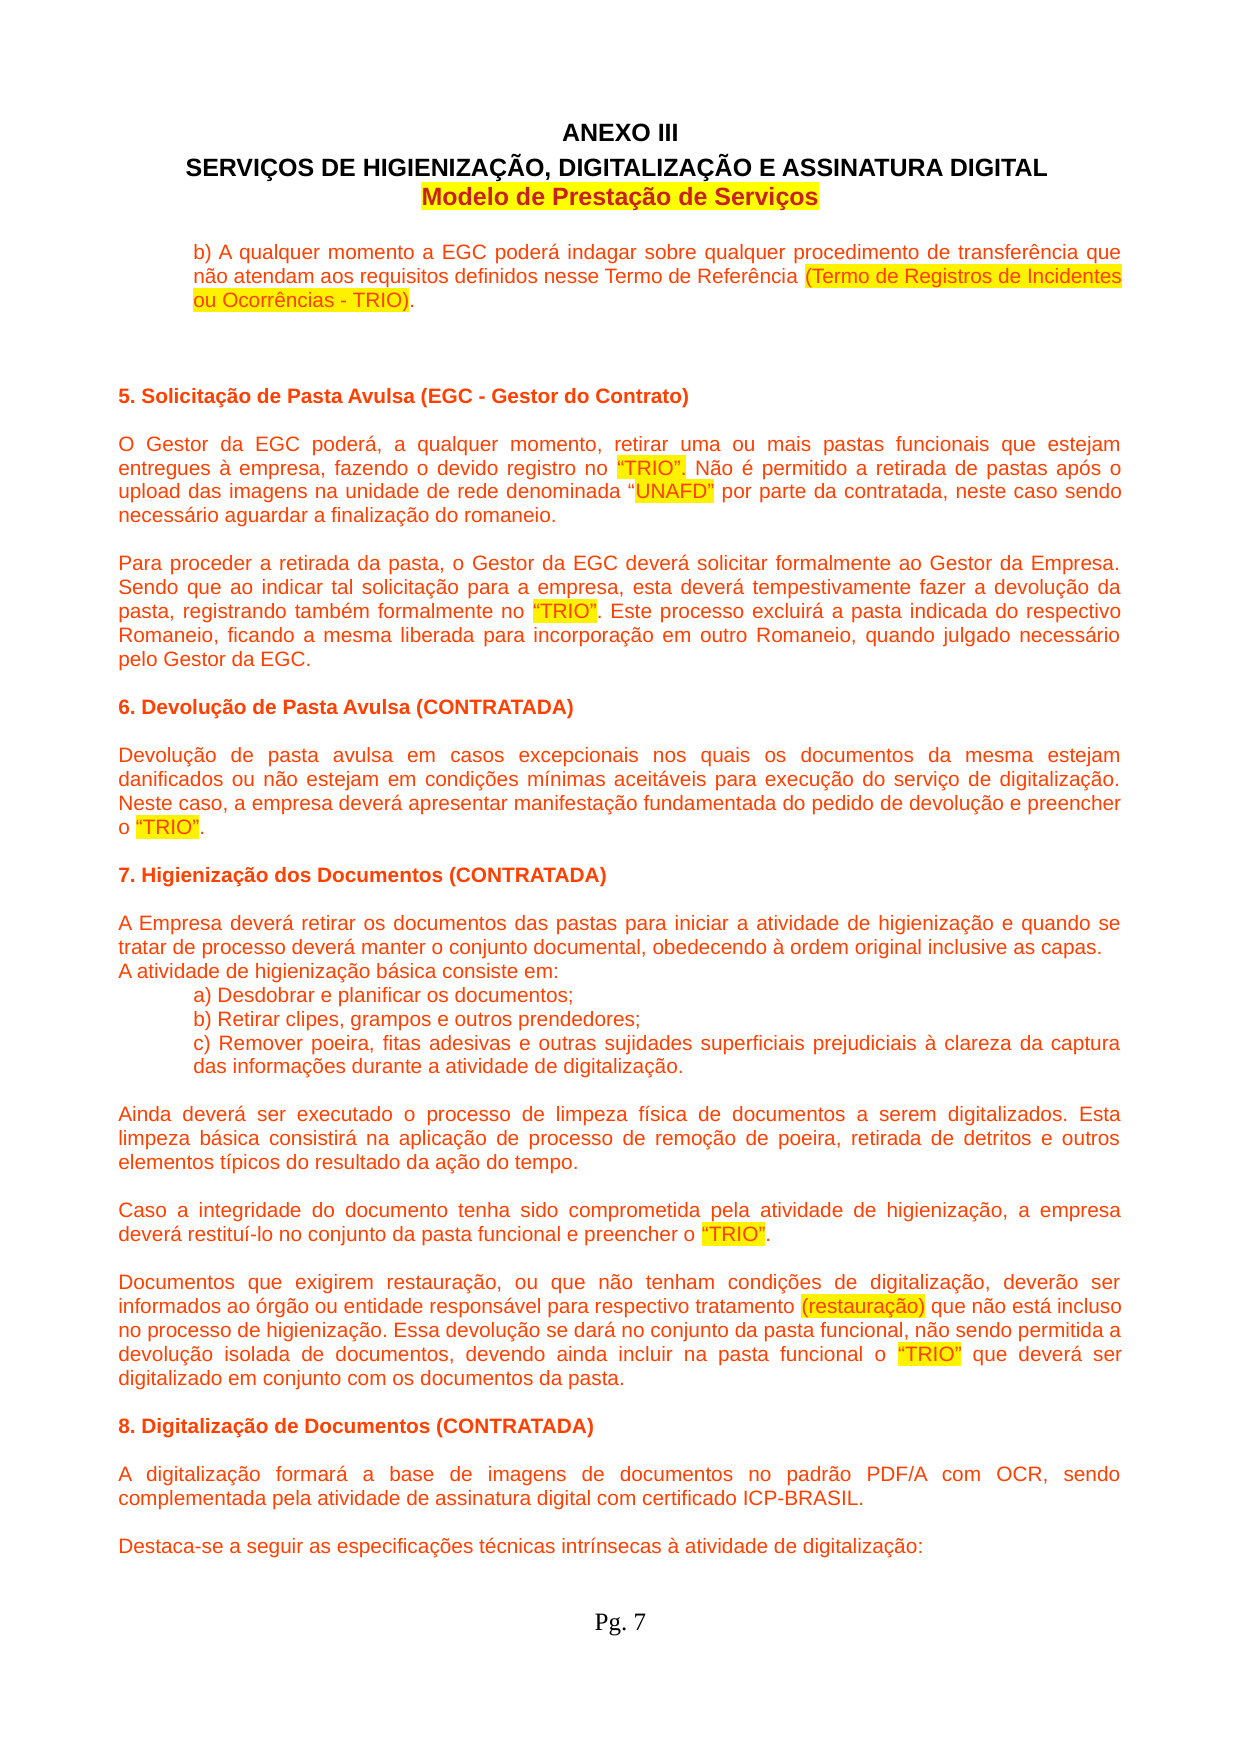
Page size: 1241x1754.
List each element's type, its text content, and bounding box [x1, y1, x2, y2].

text 5. Solicitação de Pasta Avulsa (EGC - Gestor do Contrato) [118, 383, 1122, 407]
text Para proceder a retirada da pasta, o Gestor da EGC deverá solicitar formalmente ao Gestor da Empresa. Sendo que ao indicar tal solicitação para a empresa, esta deverá tempestivamente fazer a devolução da pasta, registrando também formalmente no “TRIO”. Este processo excluirá a pasta indicada do respectivo Romaneio, ficando a mesma liberada para incorporação em outro Romaneio, quando julgado necessário pelo Gestor da EGC. [118, 551, 1122, 671]
text 8. Digitalização de Documentos (CONTRATADA) [118, 1414, 1122, 1438]
text a) Desdobrar e planificar os documentos; [193, 982, 1122, 1006]
text A Empresa deverá retirar os documentos das pastas para iniciar a atividade de higienização e quando se tratar de processo deverá manter o conjunto documental, obedecendo à ordem original inclusive as capas. [118, 911, 1122, 958]
text Documentos que exigirem restauração, ou que não tenham condições de digitalização, deverão ser informados ao órgão ou entidade responsável para respectivo tratamento (restauração) que não está incluso no processo de higienização. Essa devolução se dará no conjunto da pasta funcional, não sendo permitida a devolução isolada de documentos, devendo ainda incluir na pasta funcional o “TRIO” que deverá ser digitalizado em conjunto com os documentos da pasta. [118, 1270, 1122, 1390]
text A atividade de higienização básica consiste em: [118, 958, 1122, 982]
text O Gestor da EGC poderá, a qualquer momento, retirar uma ou mais pastas funcionais que estejam entregues à empresa, fazendo o devido registro no “TRIO”. Não é permitido a retirada de pastas após o upload das imagens na unidade de rede denominada “UNAFD” por parte da contratada, neste caso sendo necessário aguardar a finalização do romaneio. [118, 431, 1122, 527]
text b) Retirar clipes, grampos e outros prendedores; [193, 1006, 1122, 1030]
text Ainda deverá ser executado o processo de limpeza física de documentos a serem digitalizados. Esta limpeza básica consistirá na aplicação de processo de remoção de poeira, retirada de detritos e outros elementos típicos do resultado da ação do tempo. [118, 1102, 1122, 1174]
text 7. Higienização dos Documentos (CONTRATADA) [118, 863, 1122, 887]
text Destaca-se a seguir as especificações técnicas intrínsecas à atividade de digitalização: [118, 1533, 1122, 1557]
text b) A qualquer momento a EGC poderá indagar sobre qualquer procedimento de transferência que não atendam aos requisitos definidos nesse Termo de Referência (Termo de Registros de Incidentes ou Ocorrências - TRIO). [193, 240, 1122, 312]
text A digitalização formará a base de imagens de documentos no padrão PDF/A com OCR, sendo complementada pela atividade de assinatura digital com certificado ICP-BRASIL. [118, 1462, 1122, 1509]
text Devolução de pasta avulsa em casos excepcionais nos quais os documentos da mesma estejam danificados ou não estejam em condições mínimas aceitáveis para execução do serviço de digitalização. Neste caso, a empresa deverá apresentar manifestação fundamentada do pedido de devolução e preencher o “TRIO”. [118, 743, 1122, 839]
text 6. Devolução de Pasta Avulsa (CONTRATADA) [118, 695, 1122, 719]
text c) Remover poeira, fitas adesivas e outras sujidades superficiais prejudiciais à clareza da captura das informações durante a atividade de digitalização. [193, 1030, 1122, 1078]
text Caso a integridade do documento tenha sido comprometida pela atividade de higienização, a empresa deverá restituí-lo no conjunto da pasta funcional e preencher o “TRIO”. [118, 1198, 1122, 1246]
